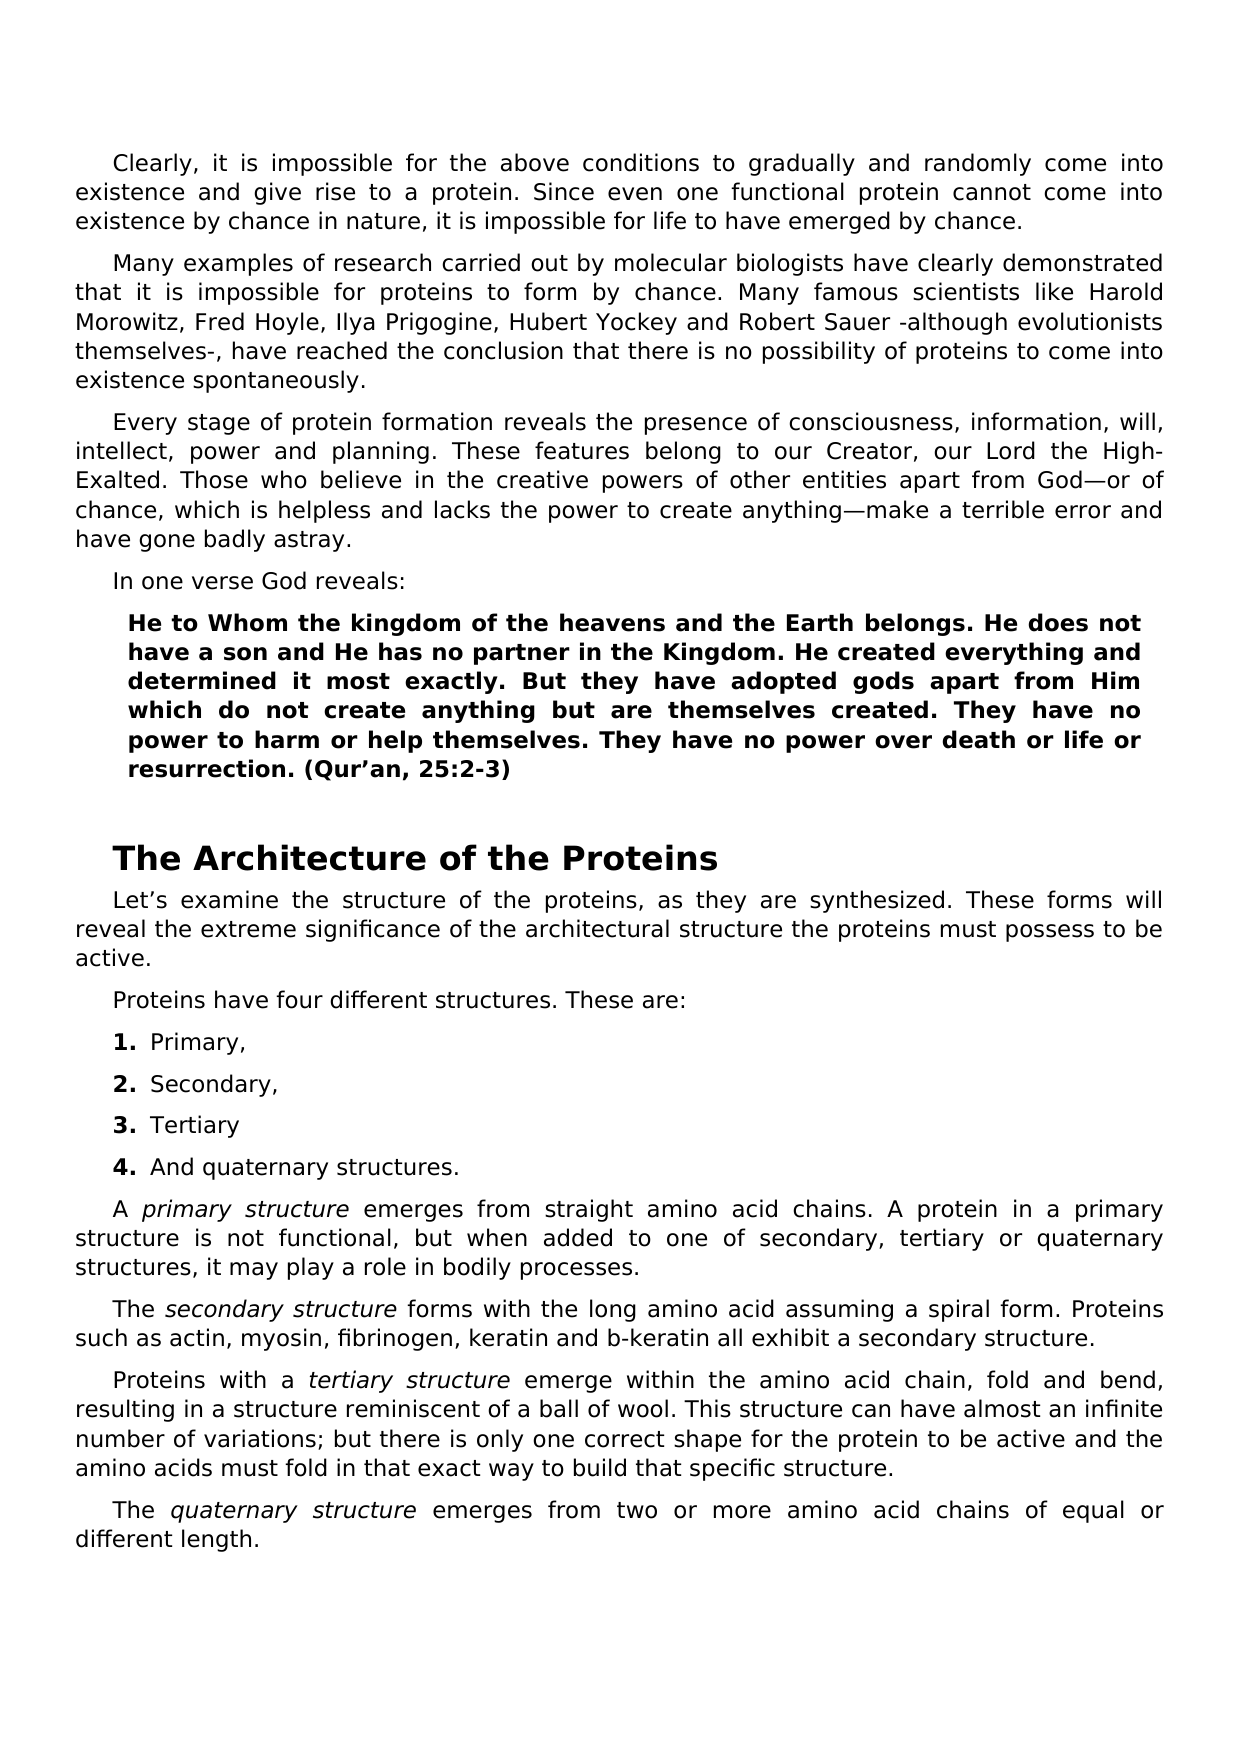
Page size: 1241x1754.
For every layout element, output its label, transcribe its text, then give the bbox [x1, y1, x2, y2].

text Every stage of protein formation reveals the presence of consciousness, information, will, intellect, power and planning. These features belong to our Creator, our Lord the High-Exalted. Those who believe in the creative powers of other entities apart from God—or of chance, which is helpless and lacks the power to create anything—make a terrible error and have gone badly astray. [75, 409, 1165, 553]
text 3. Tertiary [75, 1112, 1165, 1139]
text 4. And quaternary structures. [75, 1154, 1165, 1181]
text Let’s examine the structure of the proteins, as they are synthesized. These forms will reveal the extreme significance of the architectural structure the proteins must possess to be active. [75, 887, 1165, 972]
text 2. Secondary, [75, 1071, 1165, 1097]
text In one verse God reveals: [75, 568, 1165, 595]
text He to Whom the kingdom of the heavens and the Earth belongs. He does not have a son and He has no partner in the Kingdom. He created everything and determined it most exactly. But they have adopted gods apart from Him which do not create anything but are themselves created. They have no power to harm or help themselves. They have no power over death or life or resurrection. (Qur’an, 25:2-3) [127, 610, 1143, 783]
text 1. Primary, [75, 1029, 1165, 1056]
text Proteins have four different structures. These are: [75, 987, 1165, 1014]
text A primary structure emerges from straight amino acid chains. A protein in a primary structure is not functional, but when added to one of secondary, tertiary or quaternary structures, it may play a role in bodily processes. [75, 1196, 1165, 1281]
text The quaternary structure emerges from two or more amino acid chains of equal or different length. [75, 1497, 1165, 1553]
text Proteins with a tertiary structure emerge within the amino acid chain, fold and bend, resulting in a structure reminiscent of a ball of wool. This structure can have almost an infinite number of variations; but there is only one correct shape for the protein to be active and the amino acids must fold in that exact way to build that specific structure. [75, 1367, 1165, 1482]
text Many examples of research carried out by molecular biologists have clearly demonstrated that it is impossible for proteins to form by chance. Many famous scientists like Harold Morowitz, Fred Hoyle, Ilya Prigogine, Hubert Yockey and Robert Sauer -although evolutionists themselves-, have reached the conclusion that there is no possibility of proteins to come into existence spontaneously. [75, 250, 1165, 394]
subtitle The Architecture of the Proteins [112, 840, 1165, 878]
text Clearly, it is impossible for the above conditions to gradually and randomly come into existence and give rise to a protein. Since even one functional protein cannot come into existence by chance in nature, it is impossible for life to have emerged by chance. [75, 150, 1165, 235]
text The secondary structure forms with the long amino acid assuming a spiral form. Proteins such as actin, myosin, fibrinogen, keratin and b-keratin all exhibit a secondary structure. [75, 1296, 1165, 1352]
